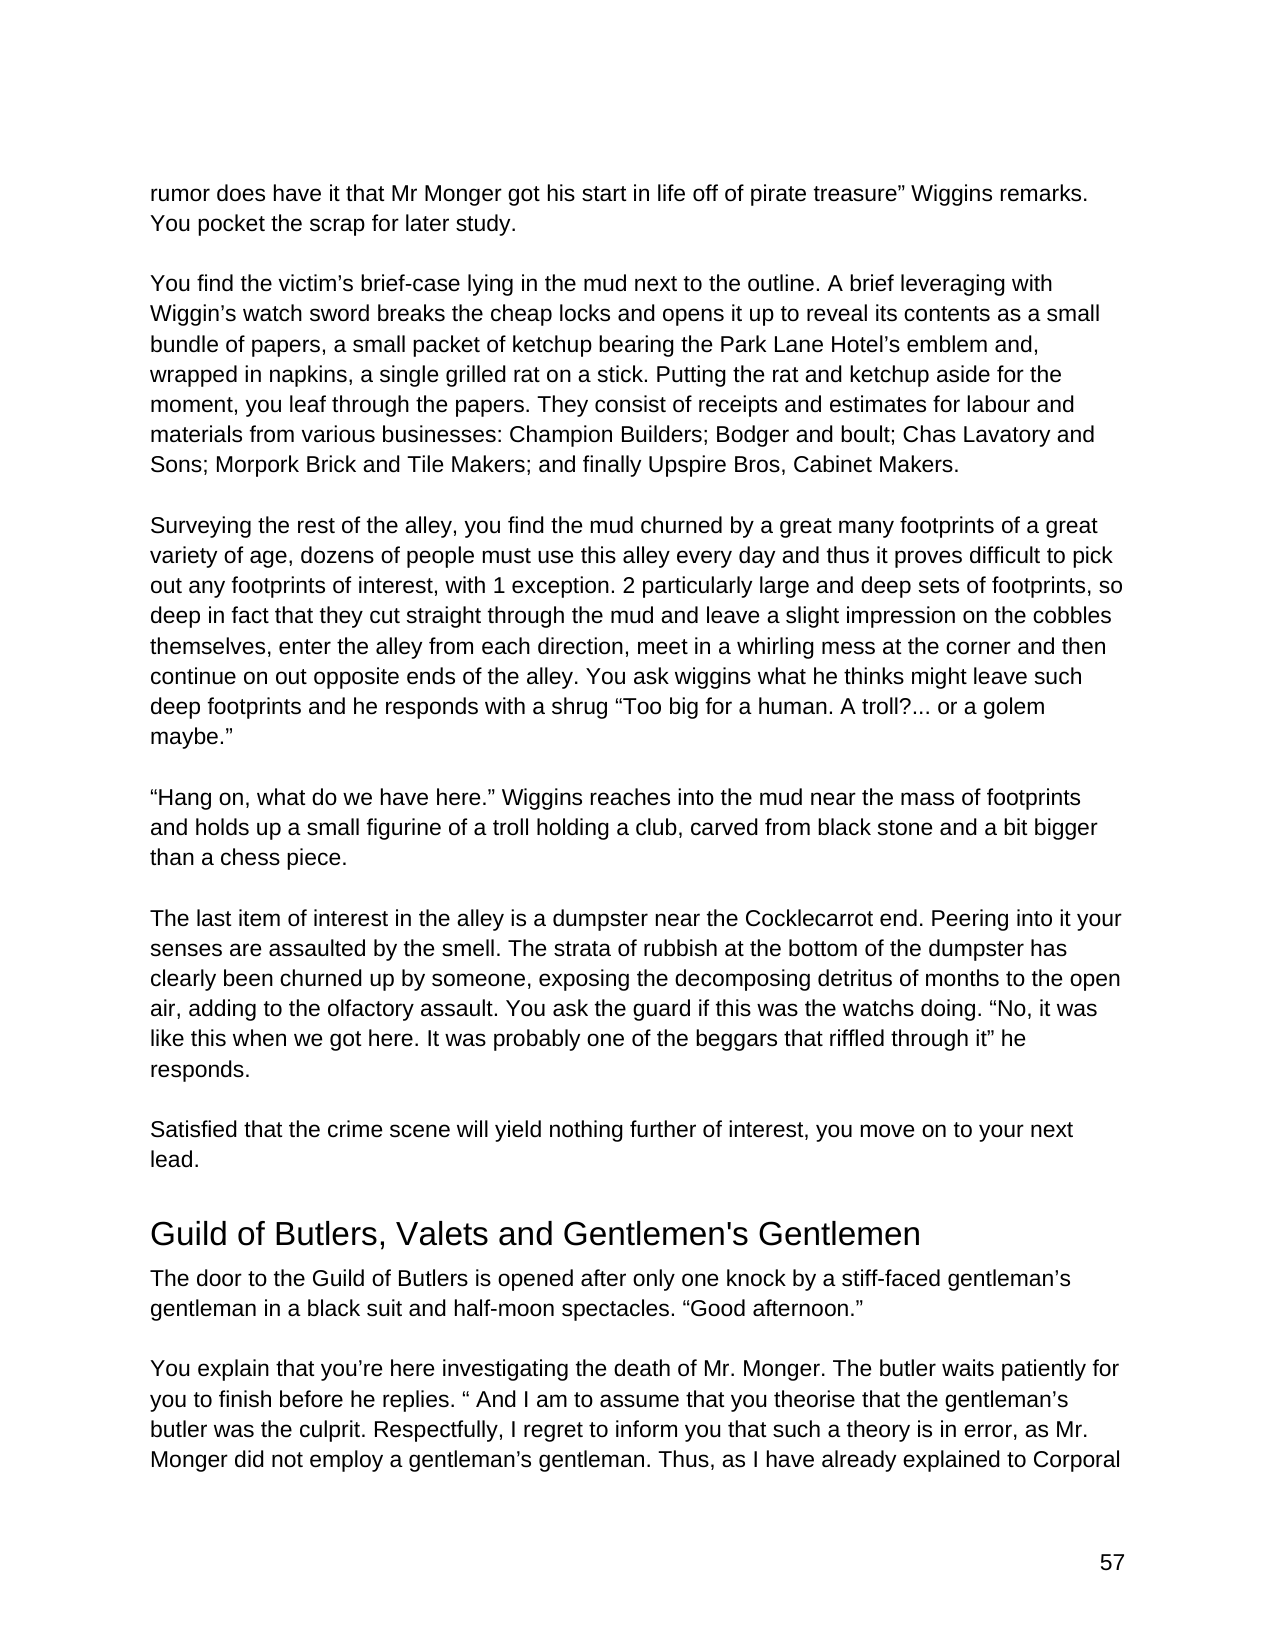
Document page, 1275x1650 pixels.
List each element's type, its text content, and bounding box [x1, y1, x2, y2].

text Surveying the rest of the alley, you find the mud churned by a great many footprints of a great variety of age, dozens of people must use this alley every day and thus it proves difficult to pick out any footprints of interest, with 1 exception. 2 particularly large and deep sets of footprints, so deep in fact that they cut straight through the mud and leave a slight impression on the cobbles themselves, enter the alley from each direction, meet in a whirling mess at the corner and then continue on out opposite ends of the alley. You ask wiggins what he thinks might leave such deep footprints and he responds with a shrug “Too big for a human. A troll?... or a golem maybe.” [150, 512, 1125, 749]
text The last item of interest in the alley is a dumpster near the Cocklecarrot end. Peering into it your senses are assaulted by the smell. The strata of rubbish at the bottom of the dumpster has clearly been churned up by someone, exposing the decomposing detritus of months to the open air, adding to the olfactory assault. You ask the guard if this was the watchs doing. “No, it was like this when we got here. It was probably one of the beggars that riffled through it” he responds. [150, 904, 1125, 1082]
text “Hang on, what do we have here.” Wiggins reaches into the mud near the mass of footprints and holds up a small figurine of a troll holding a club, carved from black stone and a bit bigger than a chess piece. [150, 784, 1125, 870]
text Satisfied that the crime scene will yield nothing further of interest, you move on to your next lead. [150, 1116, 1125, 1172]
text You find the victim’s brief-case lying in the mud next to the outline. A brief leveraging with Wiggin’s watch sword breaks the cheap locks and opens it up to reveal its contents as a small bundle of papers, a small packet of ketchup bearing the Park Lane Hotel’s emblem and, wrapped in napkins, a single grilled rat on a stick. Putting the rat and ketchup aside for the moment, you leaf through the papers. They consist of receipts and estimates for labour and materials from various businesses: Champion Builders; Bodger and boult; Chas Lavatory and Sons; Morpork Brick and Tile Makers; and finally Upspire Bros, Cabinet Makers. [150, 270, 1125, 478]
text rumor does have it that Mr Monger got his start in life off of pirate treasure” Wiggins remarks. You pocket the scrap for later study. [150, 179, 1125, 236]
subtitle Guild of Butlers, Valets and Gentlemen's Gentlemen [150, 1214, 1125, 1252]
text You explain that you’re here investigating the death of Mr. Monger. The butler waits patiently for you to finish before he replies. “ And I am to assume that you theorise that the gentleman’s butler was the culprit. Respectfully, I regret to inform you that such a theory is in error, as Mr. Monger did not employ a gentleman’s gentleman. Thus, as I have already explained to Corporal [150, 1355, 1125, 1472]
text The door to the Guild of Butlers is opened after only one knock by a stiff-faced gentleman’s gentleman in a black suit and half-moon spectacles. “Good afternoon.” [150, 1265, 1125, 1321]
